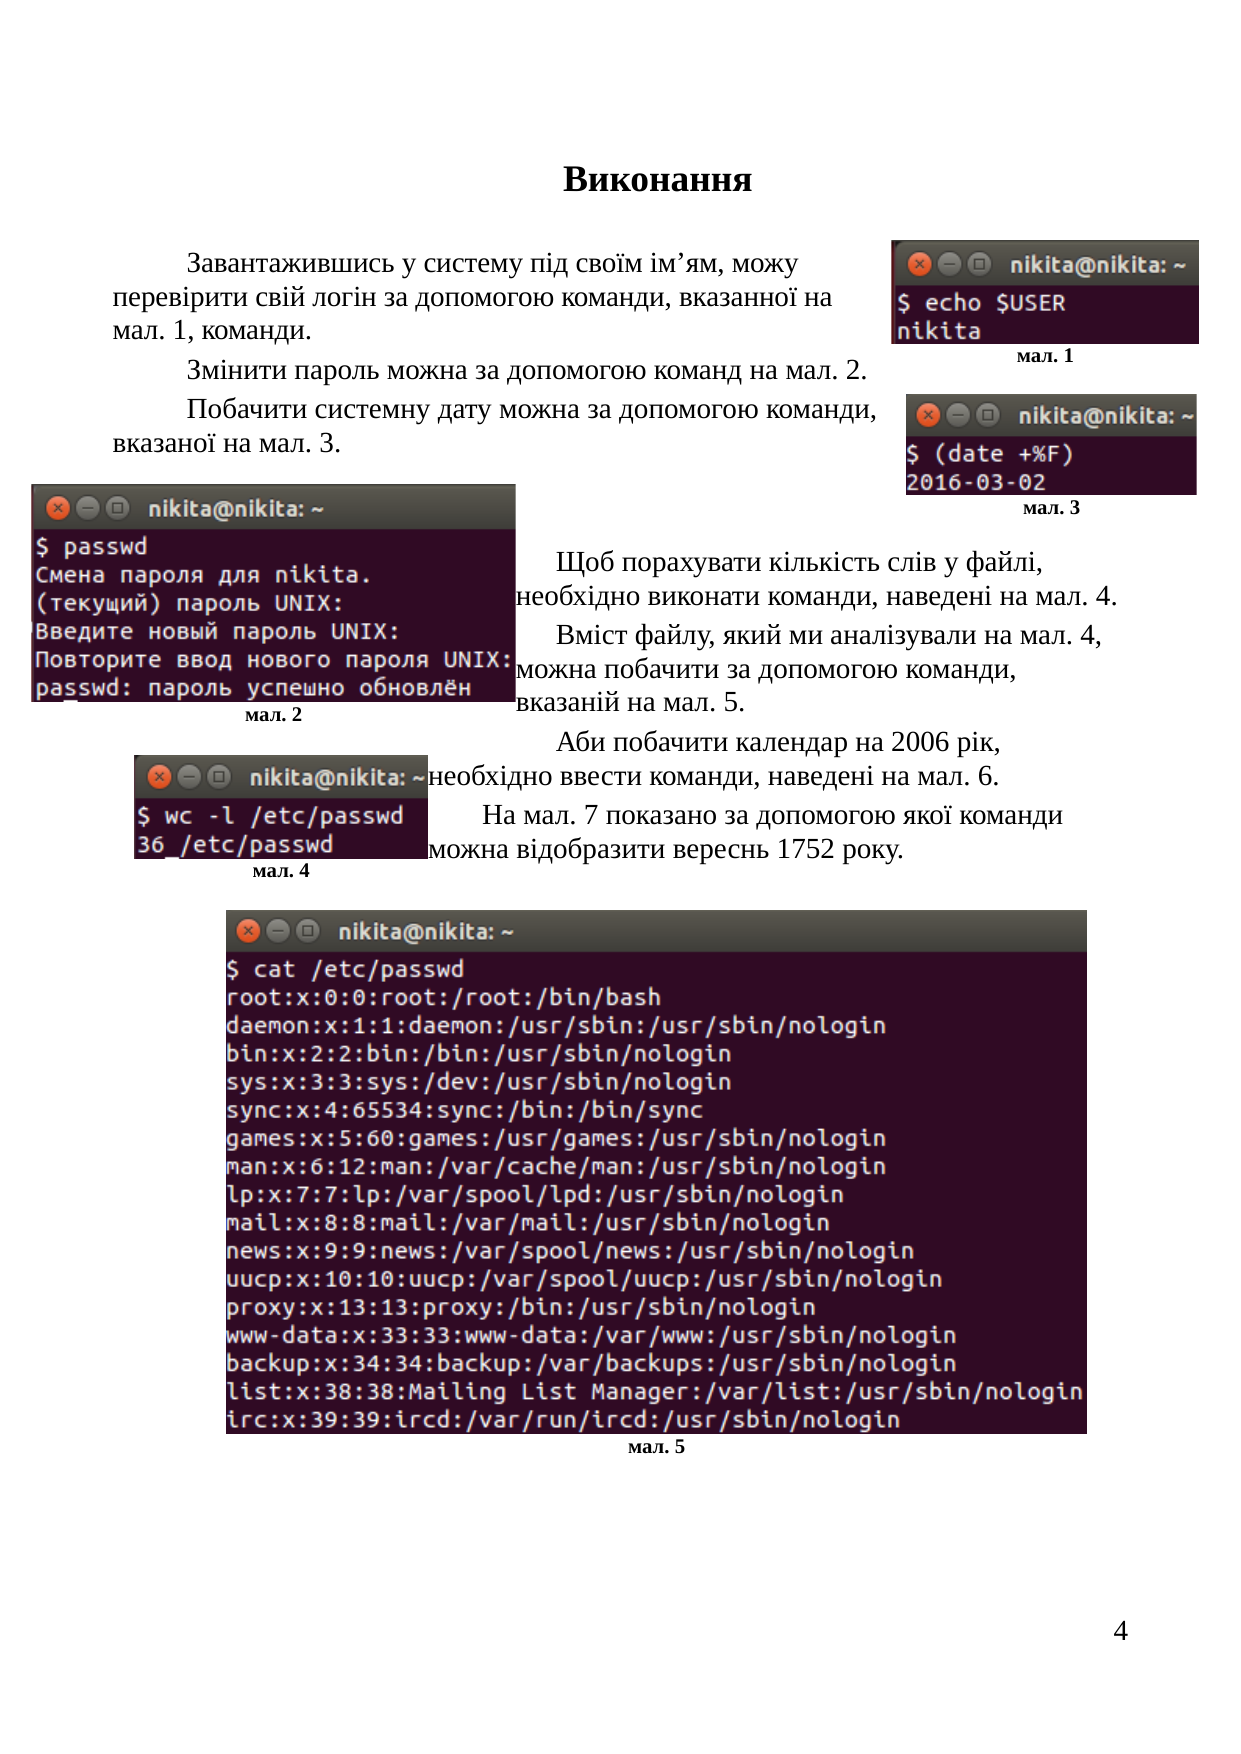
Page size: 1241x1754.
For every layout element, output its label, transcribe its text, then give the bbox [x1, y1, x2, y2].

list Змінити пароль можна за допомогою команд на мал. 2. [112, 352, 1197, 394]
list Побачити системну дату можна за допомогою команди, вказаної на мал. 3. [112, 392, 906, 459]
picture [891, 240, 1199, 344]
text мал. 3 [906, 495, 1197, 519]
picture [134, 755, 428, 859]
list На мал. 7 показано за допомогою якої команди можна відобразити вереснь 1752 року. [428, 797, 1128, 864]
picture [226, 910, 1087, 1434]
text мал. 1 [891, 344, 1199, 367]
list [31, 472, 516, 484]
picture [906, 394, 1197, 495]
text мал. 4 [134, 859, 428, 882]
list [226, 898, 1087, 910]
list Завантажившись у систему під своїм ім’ям, можу перевірити свій логін за допомогою команди, вказанної на мал. 1, команди. [112, 245, 891, 346]
list Щоб порахувати кількість слів у файлі, необхідно виконати команди, наведені на мал. 4. [516, 544, 1128, 611]
text мал. 2 [31, 702, 516, 726]
list Виконання [150, 156, 1128, 199]
list [134, 742, 428, 755]
picture [31, 484, 516, 702]
list Вміст файлу, який ми аналізували на мал. 4, можна побачити за допомогою команди, вказаній на мал. 5. [516, 617, 1128, 718]
text мал. 5 [226, 1434, 1087, 1458]
list Аби побачити календар на 2006 рік, необхідно ввести команди, наведені на мал. 6. [112, 724, 1128, 791]
